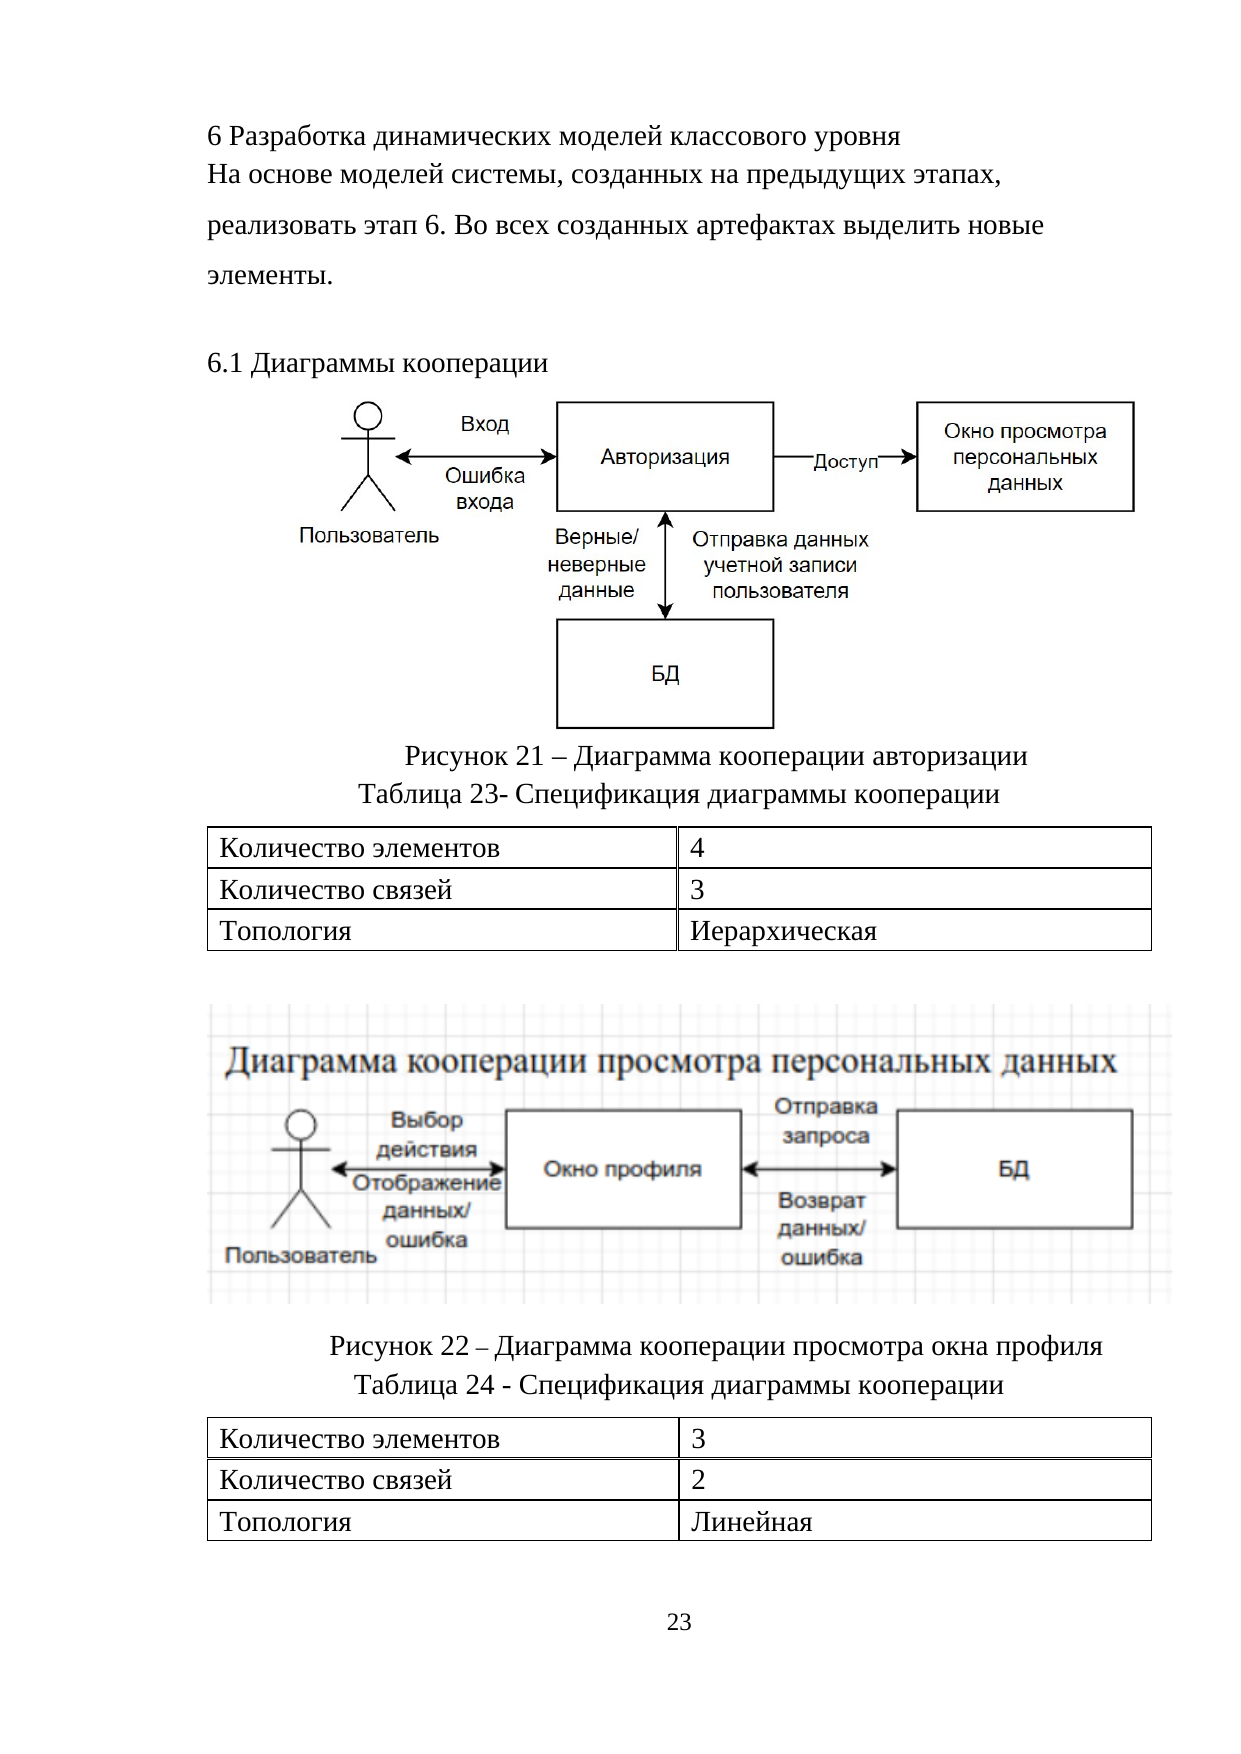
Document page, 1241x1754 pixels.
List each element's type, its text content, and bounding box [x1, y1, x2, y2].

subtitle 6 Разработка динамических моделей классового уровня [207, 118, 1152, 152]
picture [206, 1004, 1173, 1304]
table_cell Иерархическая [679, 910, 1151, 950]
table_cell 3 [679, 869, 1151, 908]
table_header 4 [679, 828, 1151, 867]
text Таблица 23- Спецификация диаграммы кооперации [207, 776, 1152, 810]
table_cell Топология [208, 910, 676, 950]
table_header Количество элементов [208, 1418, 678, 1457]
picture [293, 391, 1139, 734]
table_cell Топология [208, 1501, 678, 1540]
table_cell 2 [680, 1460, 1151, 1499]
table_header 3 [680, 1418, 1151, 1457]
text На основе моделей системы, созданных на предыдущих этапах, реализовать этап 6. Во всех созданных артефактах выделить новые элементы. [207, 157, 1152, 291]
subtitle 6.1 Диаграммы кооперации [207, 345, 1152, 379]
text Рисунок 22 – Диаграмма кооперации просмотра окна профиля [207, 1328, 1152, 1362]
text Рисунок 21 – Диаграмма кооперации авторизации [207, 738, 1152, 771]
table_header Количество элементов [208, 828, 676, 867]
table_cell Количество связей [208, 1460, 678, 1499]
table_cell Количество связей [208, 869, 676, 908]
table_cell Линейная [680, 1501, 1151, 1540]
text Таблица 24 - Спецификация диаграммы кооперации [207, 1367, 1152, 1400]
